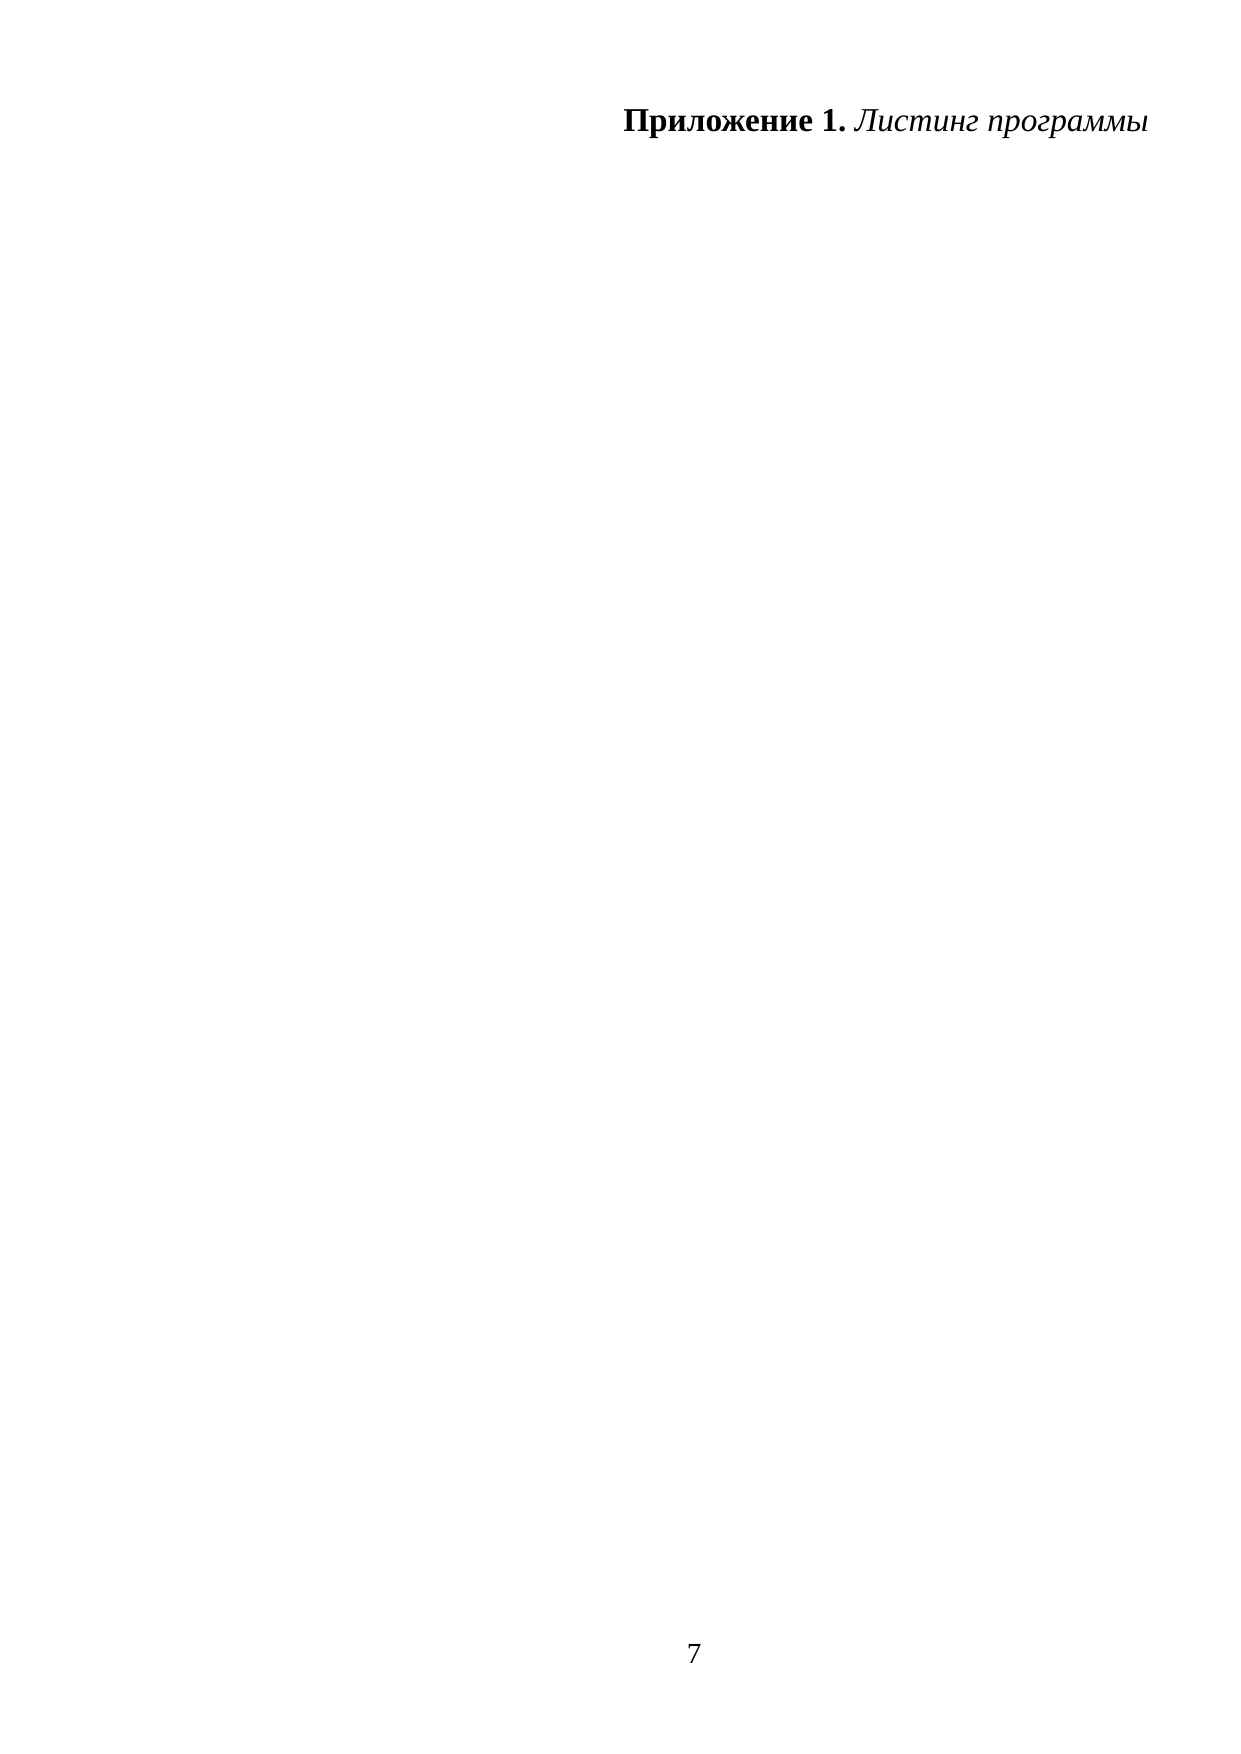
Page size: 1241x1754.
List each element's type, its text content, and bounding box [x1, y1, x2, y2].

subtitle Приложение 1. Листинг программы [177, 100, 1152, 138]
